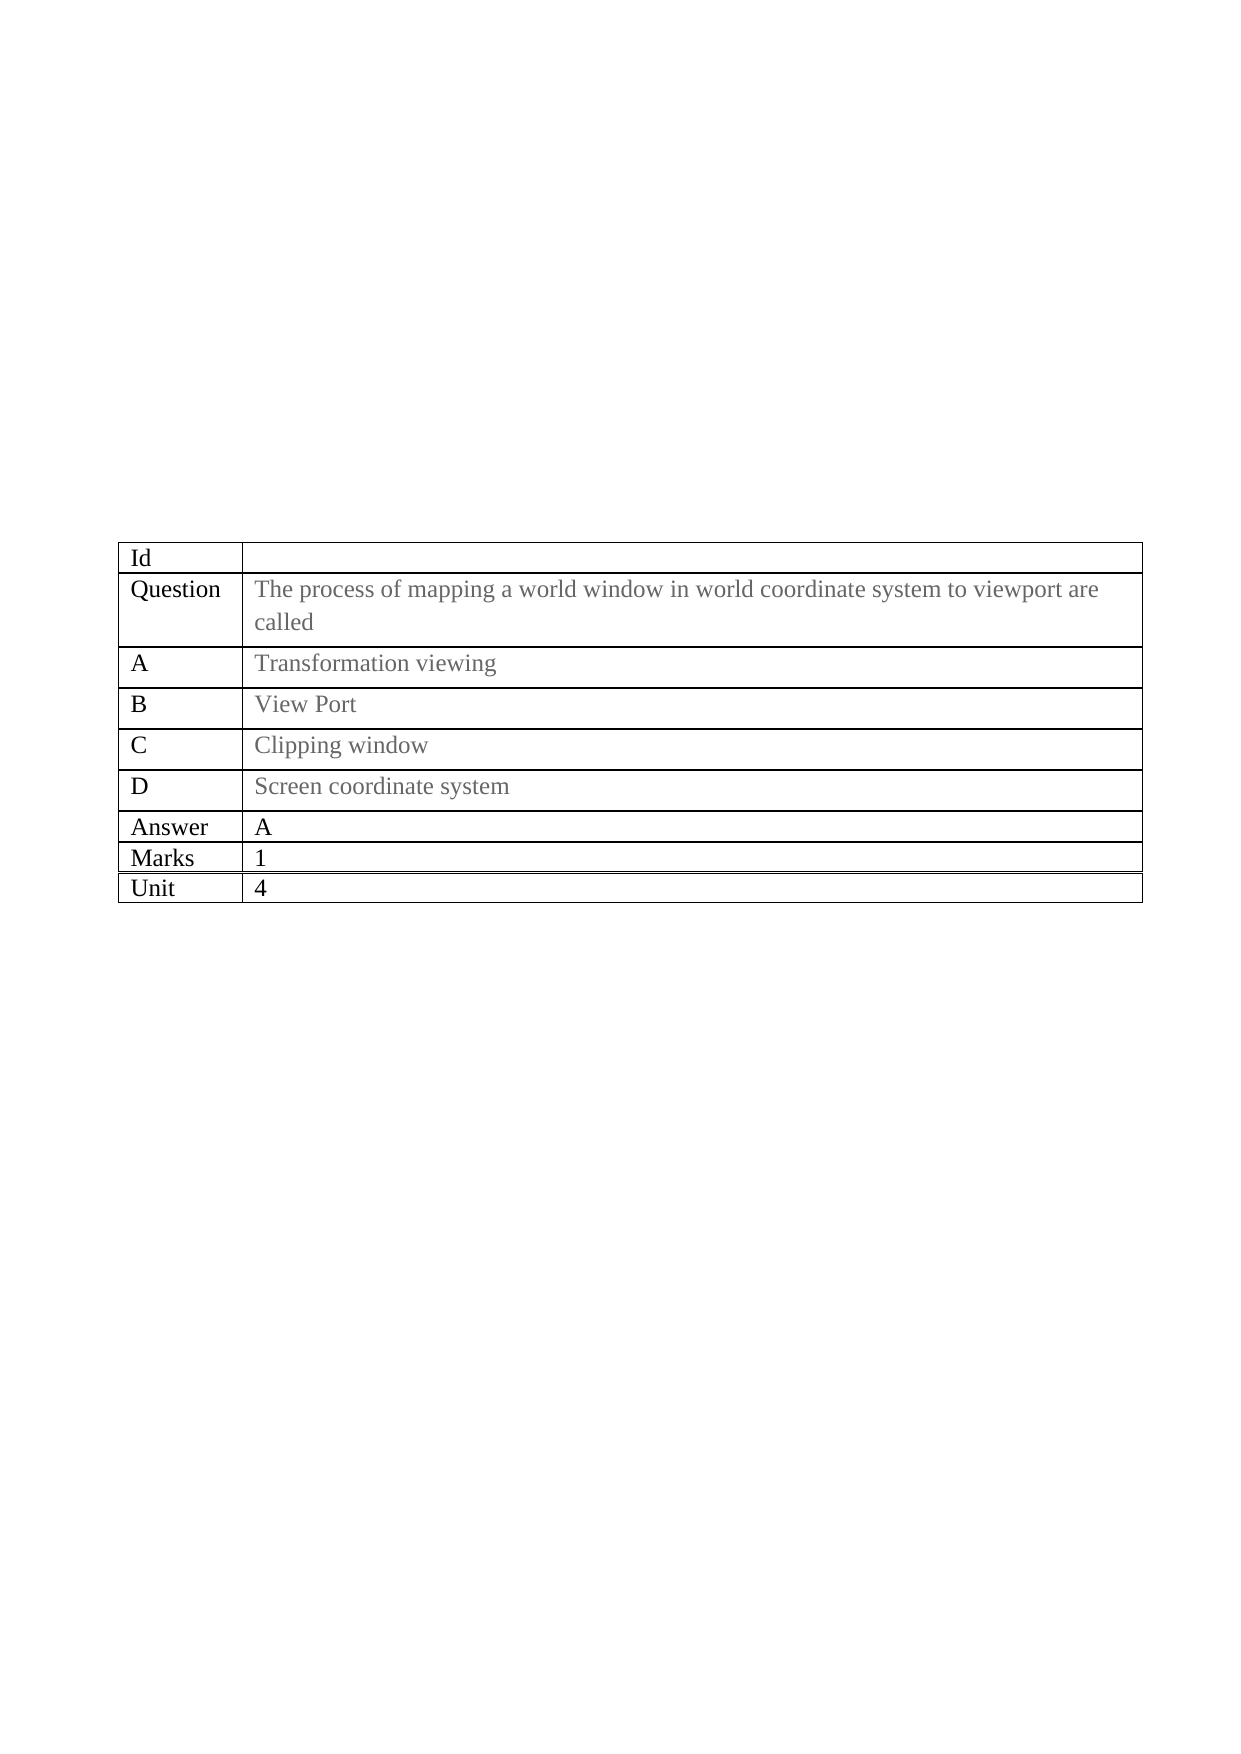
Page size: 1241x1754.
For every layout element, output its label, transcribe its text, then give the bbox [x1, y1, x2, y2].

table_cell Transformation viewing [243, 648, 1142, 687]
table_cell 4 [243, 874, 1142, 902]
table_cell A [119, 648, 242, 687]
table_cell A [243, 812, 1142, 841]
table_cell C [119, 730, 242, 769]
table_header [243, 543, 1142, 572]
table_cell Question [119, 574, 242, 646]
table_header Id [119, 543, 242, 572]
table_cell D [119, 771, 242, 810]
table_cell The process of mapping a world window in world coordinate system to viewport are called [243, 574, 1142, 646]
table_cell Answer [119, 812, 242, 841]
table_cell Clipping window [243, 730, 1142, 769]
table_cell View Port [243, 689, 1142, 728]
table_cell Screen coordinate system [243, 771, 1142, 810]
table_cell Marks [119, 843, 242, 871]
table_cell 1 [243, 843, 1142, 871]
table_cell B [119, 689, 242, 728]
table_cell Unit [119, 874, 242, 902]
